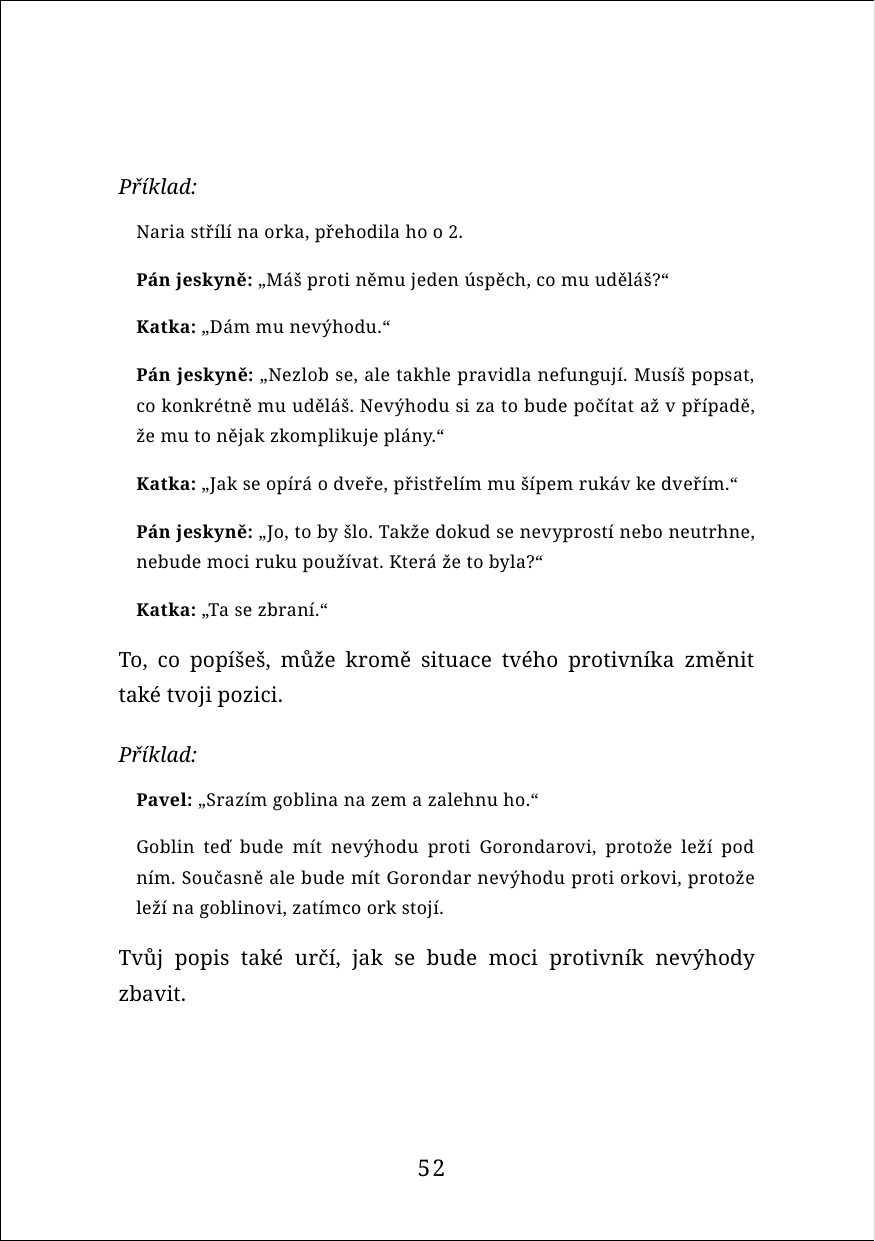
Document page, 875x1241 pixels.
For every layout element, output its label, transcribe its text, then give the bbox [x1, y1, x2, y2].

text Goblin teď bude mít nevýhodu proti Gorondarovi, protože leží pod ním. Současně ale bude mít Gorondar nevýhodu proti orkovi, protože leží na goblinovi, zatímco ork stojí. [136, 835, 756, 919]
text Pavel: „Srazím goblina na zem a zalehnu ho.“ [136, 787, 756, 811]
text Katka: „Jak se opírá o dveře, přistřelím mu šípem rukáv ke dveřím.“ [136, 471, 756, 495]
text Pán jeskyně: „Máš proti němu jeden úspěch, co mu uděláš?“ [136, 267, 756, 291]
text Příklad: [118, 172, 756, 200]
text To, co popíšeš, může kromě situace tvého protivníka změnit také tvoji pozici. [118, 645, 756, 709]
text Naria střílí na orka, přehodila ho o 2. [136, 219, 756, 243]
text Příklad: [118, 740, 756, 768]
text Pán jeskyně: „Jo, to by šlo. Takže dokud se nevyprostí nebo neutrhne, nebude moci ruku používat. Která že to byla?“ [136, 519, 756, 573]
text Katka: „Ta se zbraní.“ [136, 597, 756, 621]
text Pán jeskyně: „Nezlob se, ale takhle pravidla nefungují. Musíš popsat, co konkrétně mu uděláš. Nevýhodu si za to bude počítat až v případě, že mu to nějak zkomplikuje plány.“ [136, 363, 756, 447]
text Katka: „Dám mu nevýhodu.“ [136, 315, 756, 339]
text Tvůj popis také určí, jak se bude moci protivník nevýhody zbavit. [118, 943, 756, 1007]
